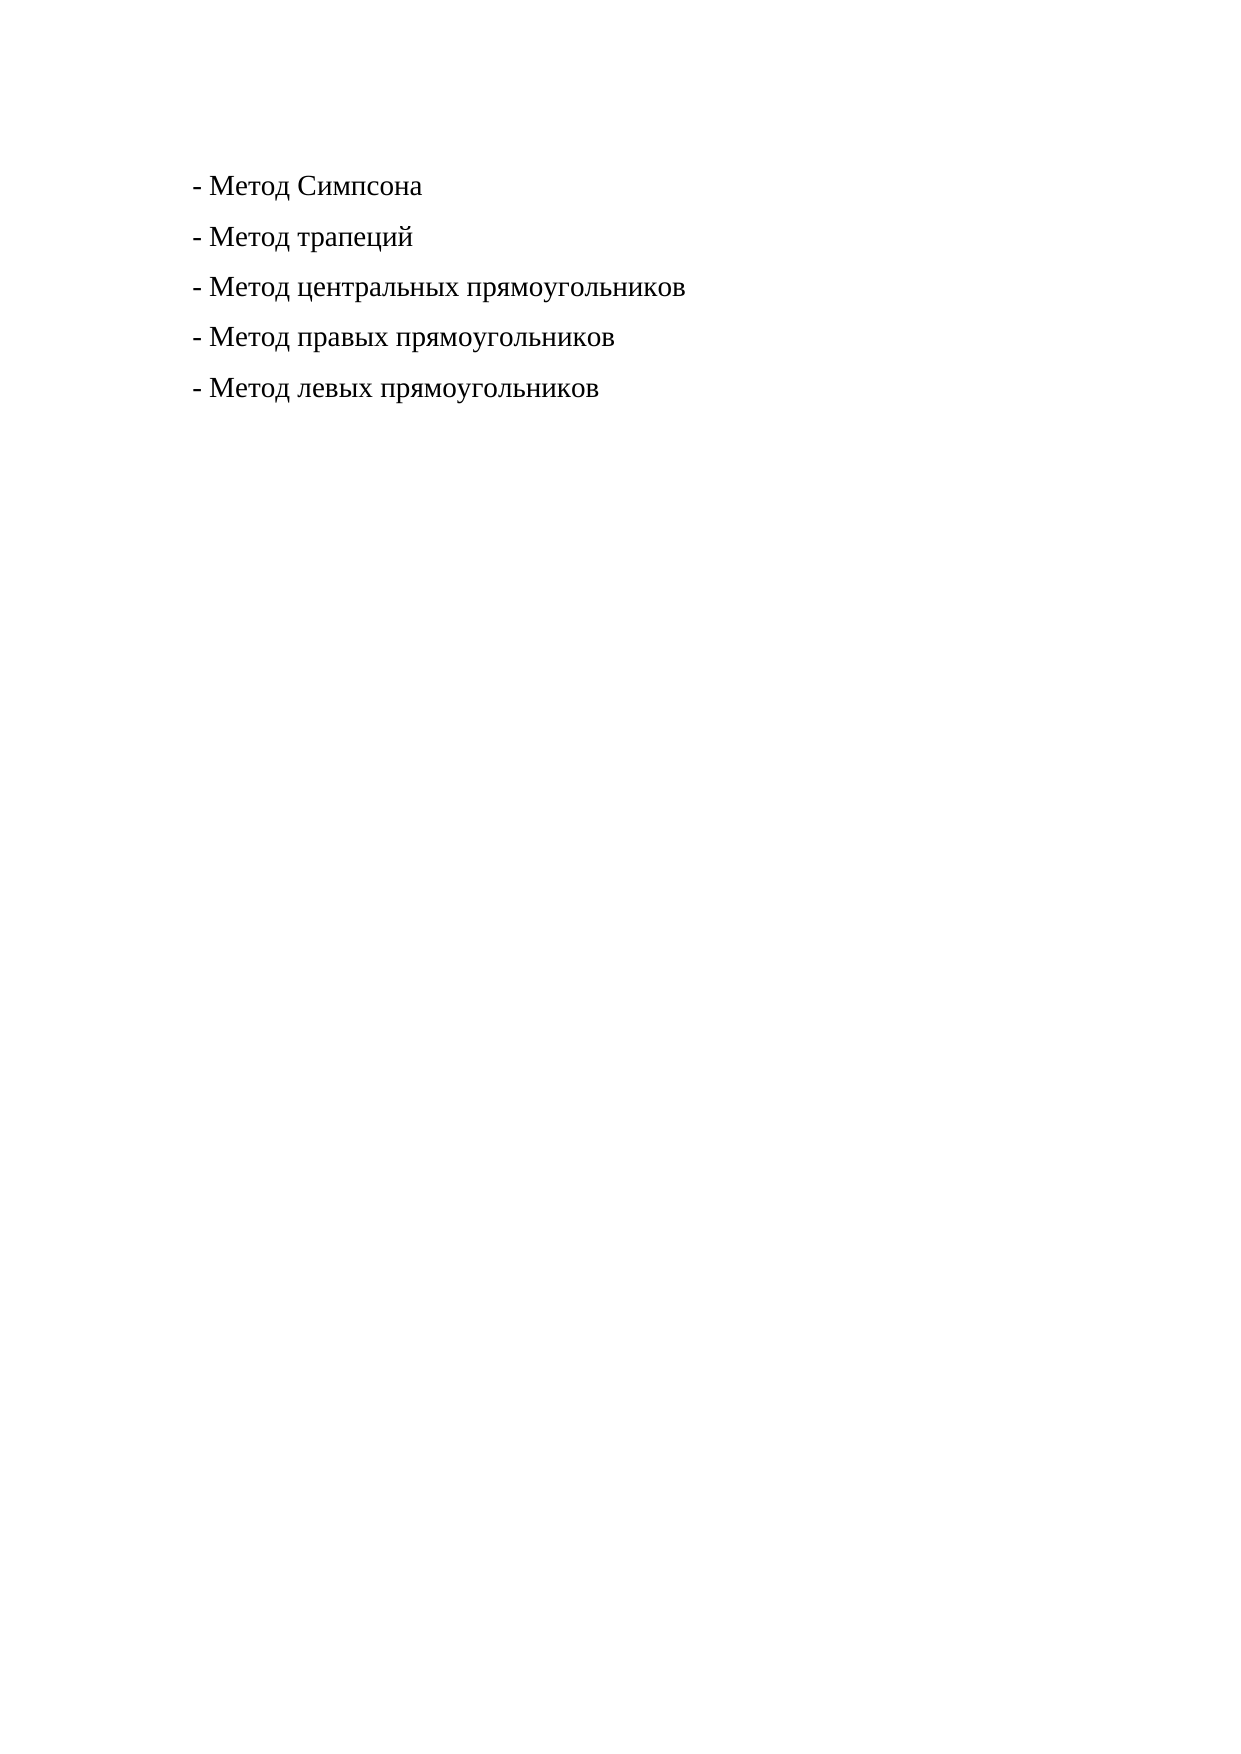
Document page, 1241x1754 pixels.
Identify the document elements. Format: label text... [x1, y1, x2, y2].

text - Метод Симпсона [118, 168, 1181, 202]
text - Метод центральных прямоугольников [118, 269, 1181, 303]
text - Метод левых прямоугольников [118, 370, 1181, 403]
text - Метод правых прямоугольников [118, 319, 1181, 353]
text - Метод трапеций [118, 219, 1181, 252]
